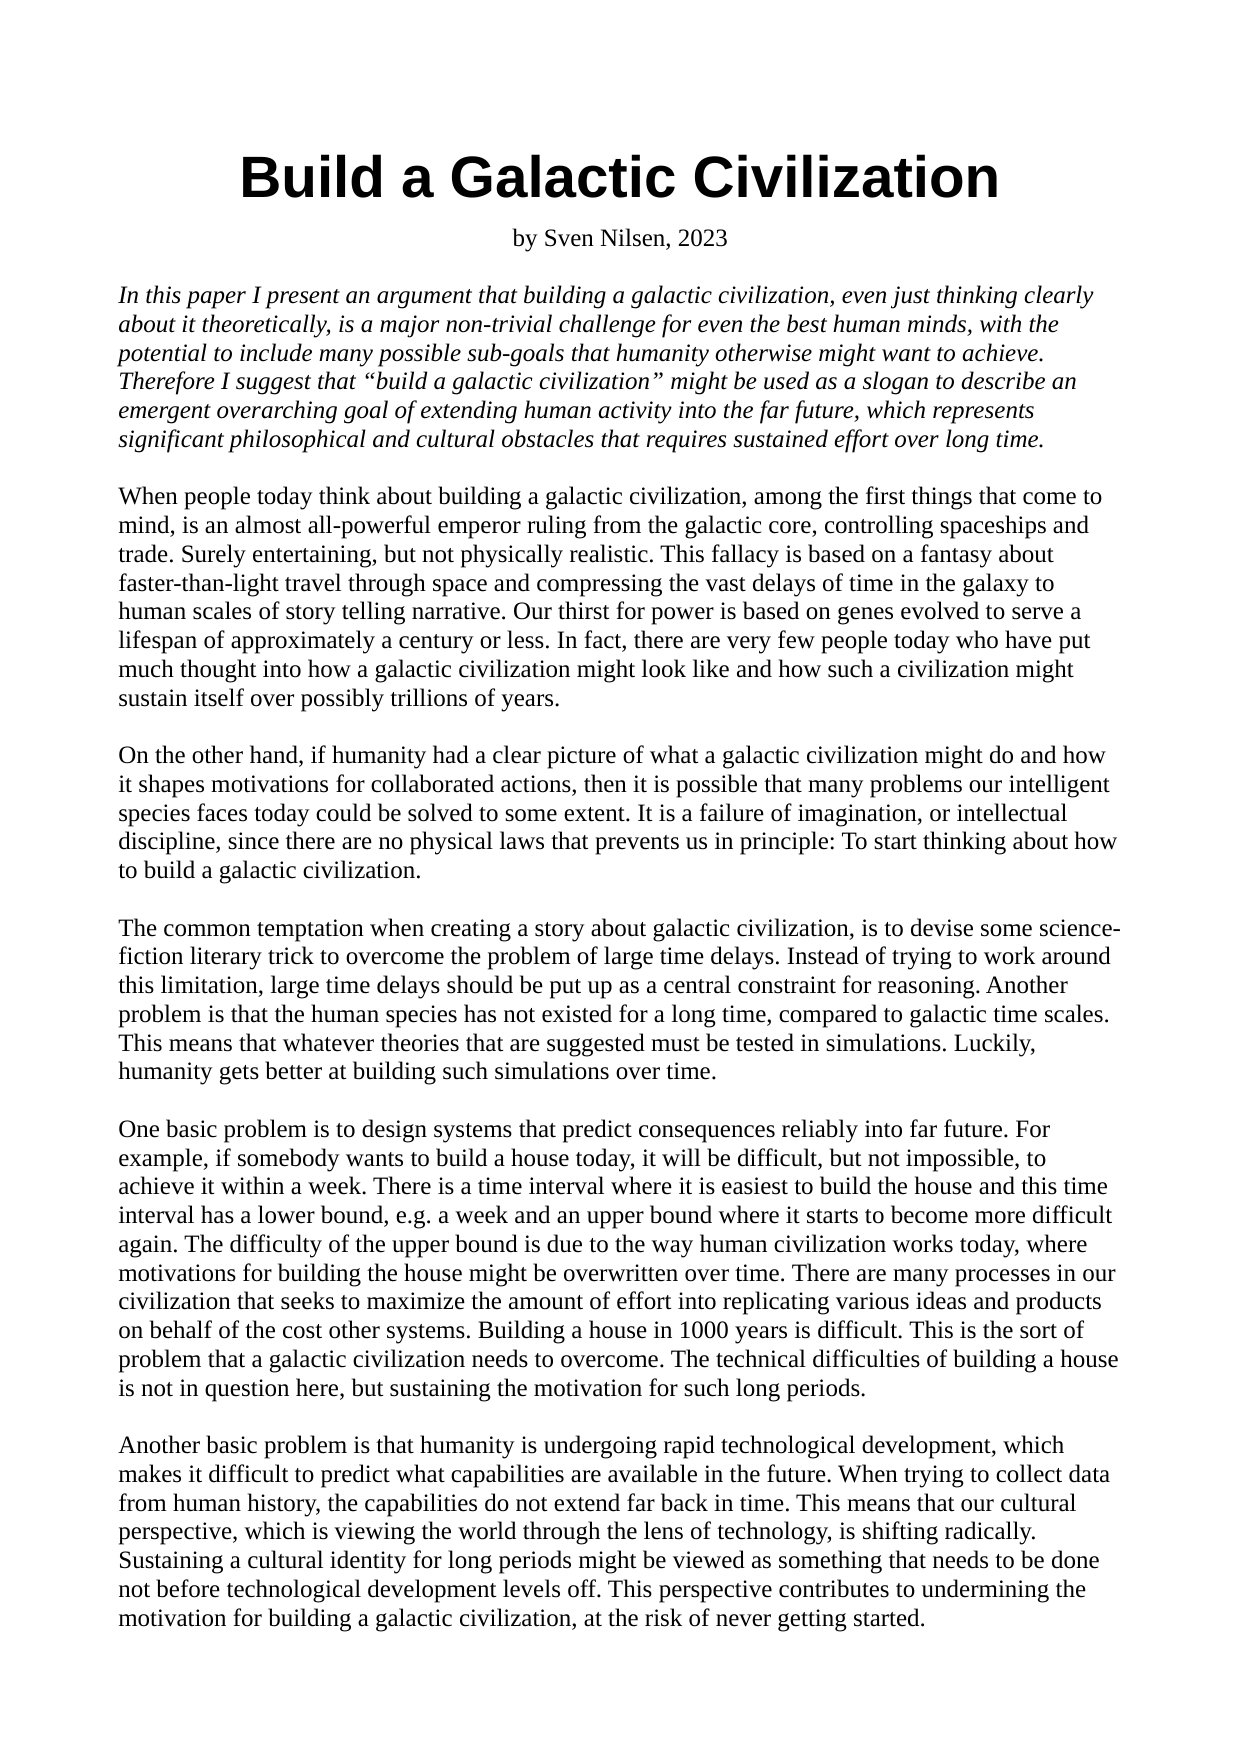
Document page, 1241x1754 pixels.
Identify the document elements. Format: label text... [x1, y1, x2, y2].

text Another basic problem is that humanity is undergoing rapid technological development, which makes it difficult to predict what capabilities are available in the future. When trying to collect data from human history, the capabilities do not extend far back in time. This means that our cultural perspective, which is viewing the world through the lens of technology, is shifting radically. Sustaining a cultural identity for long periods might be viewed as something that needs to be done not before technological development levels off. This perspective contributes to undermining the motivation for building a galactic civilization, at the risk of never getting started. [118, 1430, 1122, 1631]
text The common temptation when creating a story about galactic civilization, is to devise some science-fiction literary trick to overcome the problem of large time delays. Instead of trying to work around this limitation, large time delays should be put up as a central constraint for reasoning. Another problem is that the human species has not existed for a long time, compared to galactic time scales. This means that whatever theories that are suggested must be tested in simulations. Luckily, humanity gets better at building such simulations over time. [118, 913, 1122, 1085]
text On the other hand, if humanity had a clear picture of what a galactic civilization might do and how it shapes motivations for collaborated actions, then it is possible that many problems our intelligent species faces today could be solved to some extent. It is a failure of imagination, or intellectual discipline, since there are no physical laws that prevents us in principle: To start thinking about how to build a galactic civilization. [118, 740, 1122, 884]
text When people today think about building a galactic civilization, among the first things that come to mind, is an almost all-powerful emperor ruling from the galactic core, controlling spaceships and trade. Surely entertaining, but not physically realistic. This fallacy is based on a fantasy about faster-than-light travel through space and compressing the vast delays of time in the galaxy to human scales of story telling narrative. Our thirst for power is based on genes evolved to serve a lifespan of approximately a century or less. In fact, there are very few people today who have put much thought into how a galactic civilization might look like and how such a civilization might sustain itself over possibly trillions of years. [118, 481, 1122, 711]
text by Sven Nilsen, 2023 [118, 223, 1122, 251]
title Build a Galactic Civilization [118, 143, 1122, 210]
text In this paper I present an argument that building a galactic civilization, even just thinking clearly about it theoretically, is a major non-trivial challenge for even the best human minds, with the potential to include many possible sub-goals that humanity otherwise might want to achieve. Therefore I suggest that “build a galactic civilization” might be used as a slogan to describe an emergent overarching goal of extending human activity into the far future, which represents significant philosophical and cultural obstacles that requires sustained effort over long time. [118, 280, 1122, 453]
text One basic problem is to design systems that predict consequences reliably into far future. For example, if somebody wants to build a house today, it will be difficult, but not impossible, to achieve it within a week. There is a time interval where it is easiest to build the house and this time interval has a lower bound, e.g. a week and an upper bound where it starts to become more difficult again. The difficulty of the upper bound is due to the way human civilization works today, where motivations for building the house might be overwritten over time. There are many processes in our civilization that seeks to maximize the amount of effort into replicating various ideas and products on behalf of the cost other systems. Building a house in 1000 years is difficult. This is the sort of problem that a galactic civilization needs to overcome. The technical difficulties of building a house is not in question here, but sustaining the motivation for such long periods. [118, 1114, 1122, 1401]
